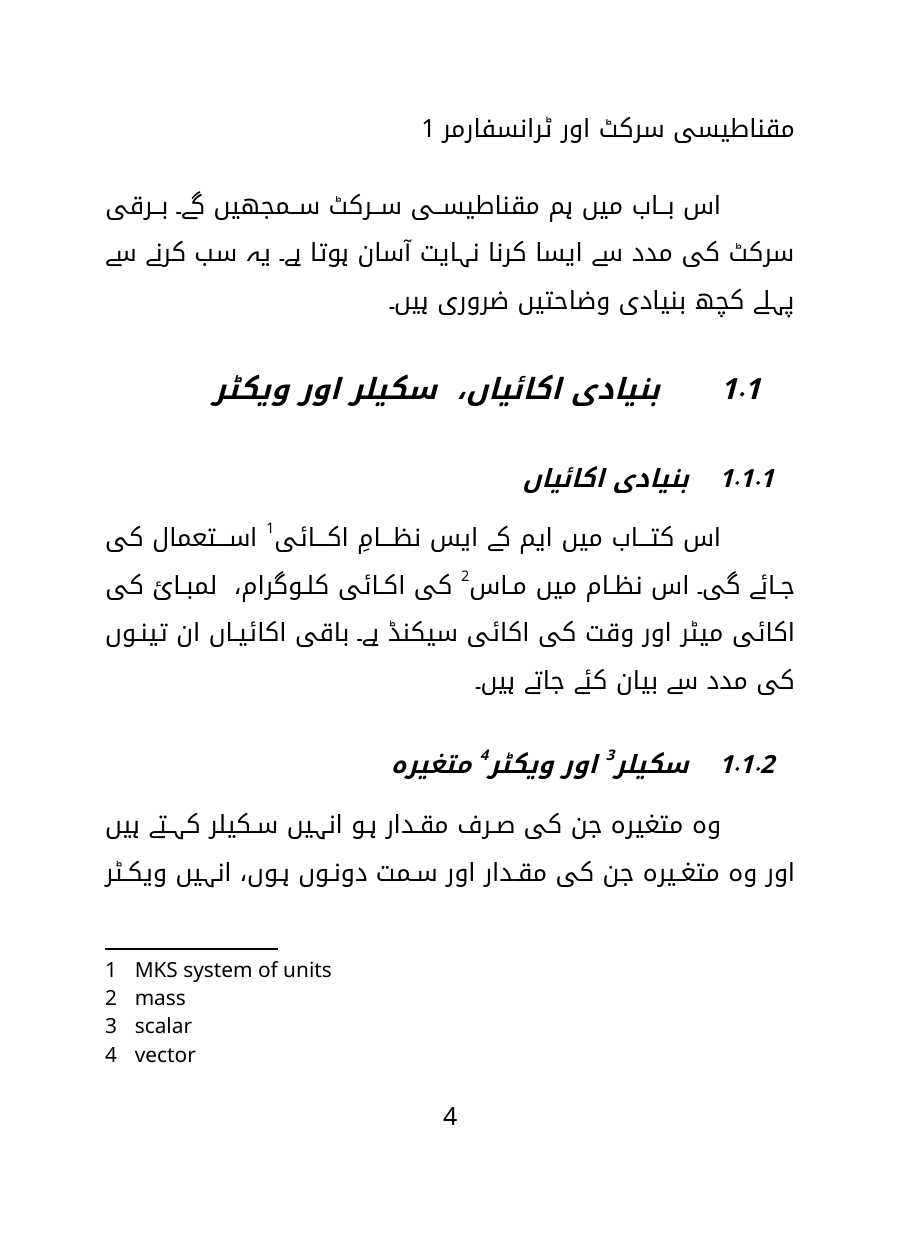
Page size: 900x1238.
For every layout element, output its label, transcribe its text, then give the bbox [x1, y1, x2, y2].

list scalar [105, 1012, 795, 1040]
subtitle بنیادی اکائیاں [105, 455, 718, 502]
text اس باب میں ہم مقناطیسی سرکٹ سمجھیں گے۔ برقی سرکٹ کی مدد سے ایسا کرنا نہایت آسان ہوتا ہے۔ یہ سب کرنے سے پہلے کچھ بنیادی وضاحتیں ضروری ہیں۔ [105, 182, 795, 324]
list vector [105, 1040, 795, 1068]
subtitle سکیلر اور ویکٹر متغیرہ [105, 742, 718, 789]
text اس کتاب میں ایم کے ایس نظامِ اکائی استعمال کی جائے گی۔ اس نظام میں ماس کی اکائی کلوگرام، لمبائ کی اکائی میٹر اور وقت کی اکائی سیکنڈ ہے۔ باقی اکائیاں ان تینوں کی مدد سے بیان کئے جاتے ہیں۔ [105, 515, 795, 704]
subtitle بنیادی اکائیاں، سکیلر اور ویکٹر [105, 362, 720, 417]
text MKS system of units [105, 955, 795, 983]
text mass [105, 983, 795, 1012]
text وہ متغیرہ جن کی صرف مقدار ہو انہیں سکیلر کہتے ہیں اور وہ متغیرہ جن کی مقدار اور سمت دونوں ہوں، انہیں ویکٹر کہتے ہیں۔ اس کتاب میں سکیلر متغیرہ کو سادہ طرز کی لکھائی میں انگریزی یا لاتینی زبان کے چھوٹے حروف یعنی یا بڑے حروف یعنی سے ظاہر کیا جائے گا، مثلاً برقی بہاو کو یاسے ظاہر کیا جاتا ہے۔ اس کے برعکس ویکٹر متغیرہ کو انگریزی یا لاتینی زبان کے چھوٹے یا بڑے حروف، جن کو موٹے طرز کی لکھائی میں لکھا گیا ہو، سے ظاہر کیا جائے گا، مثلاً طاقت کو سے ظاہر کیا جائے گا۔یہاں شکل 1.1 سے رجوع کرنا بہتر ہے۔ ایک ایسا ویکٹر جس کی مقدار ایک ہو، کو اکائی ویکٹر کہتے ہیں۔ اس کتاب میں اکائی ویکٹر کو انگریزی کے پہلے حرف جس کو موٹے طرز کی لکھائ میں لکھا گیا ہو اور جس پر ٹوپی کا نشان ہو سے ظاہر کیا جائے گا، مثلاً اکائی ویکٹرخلاء کی تین سمتوں کو ظاہر کرتے ہیں۔ یہاں اکائی ویکٹرمیں اس بات کی یاد دہانی کراتا ہے کہ یہ ویکٹر خلاء کی سمت کو ظاہر کرتا ہے۔ اگر کسی ویکٹر کی مقدار اور اس کی سمت کو علیحدہ علیحدہ لکھنا ہو تو اس کے مقدار کو ظاہر کرنے کے لئے سادی طرز کی لکھائ میں وہی حرف استعمال کیا جائے گا جو اس ویکٹر کو ظاہر کرنے کے لئے استعمال کیا گیا ہو۔ یعنی ویکٹرکی مقدار کوسے ظاہر کیا جائے گا۔ شکل میں طاقت کی مقدار چار کے برابر ہے۔ اگر کسی ویکٹر کی سمت میں ایک اکائی ویکٹر بنایا جائے تو یہ اکائی ویکٹر اس ویکٹر کی سمت کو ظاہر کرتا ہے۔جیسے پہلے ذکر ہوا ہے ایسے اکائی ویکٹر کو انگریزی کے پہلے حرف جس کو موٹے طرز کی لکھائ میں لکھا گیا ہو اور جس پر ٹوپی کا نشان ہو سے ظاہر کیا جائے گا یعنی ویکٹرکی سمت کوسے ظاہر کیا جائے گا۔یہاں اس بات کی یاد دہانی کراتا ہے کہ یہ اکائی ویکٹر کی سمت کو ظاہر کر رہا ہے۔ شکل میں چونکہ طاقت دائیں جانب کو ہے لہٰذا اور برابر ہیں۔ [105, 802, 795, 897]
